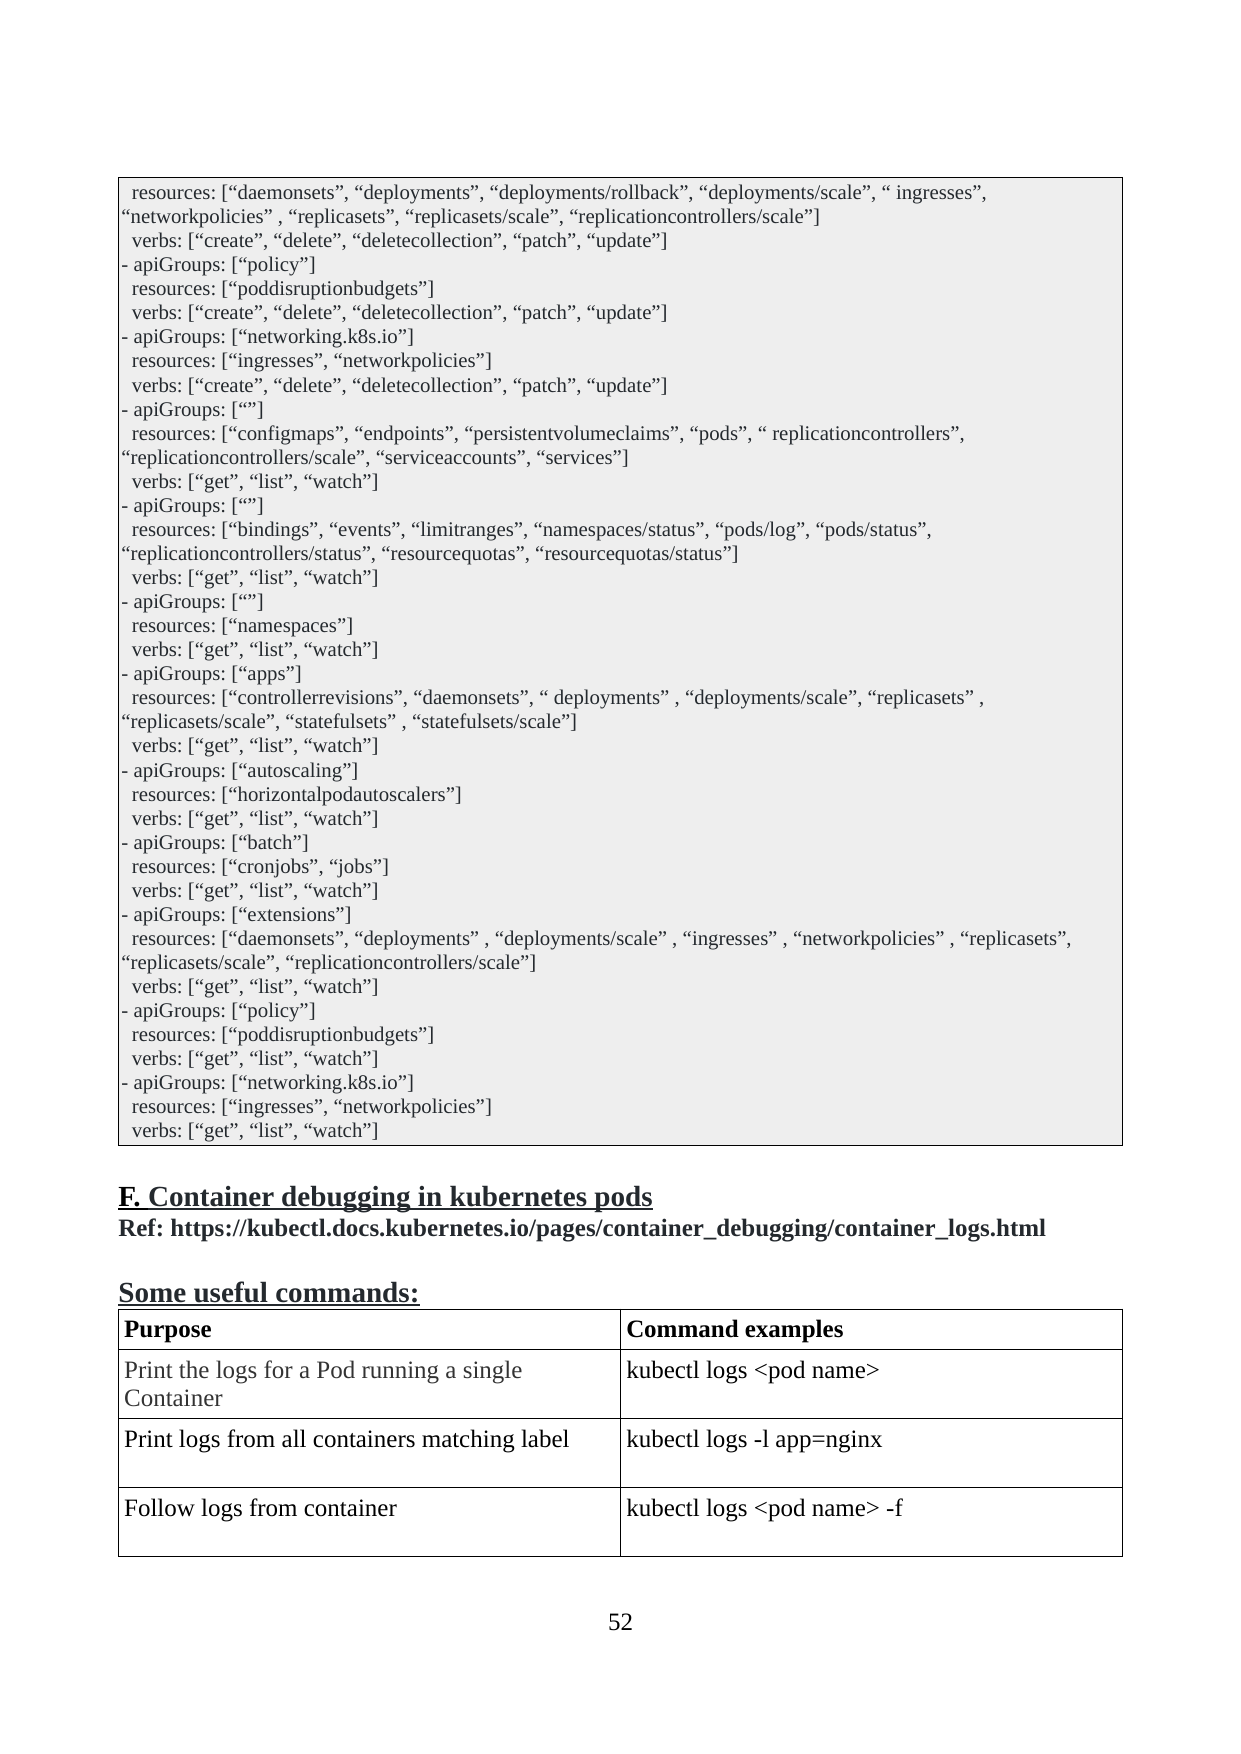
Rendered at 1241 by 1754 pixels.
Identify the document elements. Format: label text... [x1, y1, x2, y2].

table_cell kubectl logs -l app=nginx [621, 1419, 1122, 1487]
text verbs: [“get”, “list”, “watch”] [119, 802, 1122, 827]
text resources: [“horizontalpodautoscalers”] [119, 778, 1122, 802]
text resources: [“controllerrevisions”, “daemonsets”, “ deployments” , “deployments/scale”, “replicasets” , “replicasets/scale”, “statefulsets” , “statefulsets/scale”] [119, 682, 1122, 730]
text Some useful commands: [118, 1275, 1122, 1308]
text verbs: [“get”, “list”, “watch”] [119, 634, 1122, 658]
text - apiGroups: [“”] [119, 586, 1122, 610]
text - apiGroups: [“networking.k8s.io”] [119, 1067, 1122, 1091]
text verbs: [“create”, “delete”, “deletecollection”, “patch”, “update”] [119, 297, 1122, 321]
text resources: [“daemonsets”, “deployments” , “deployments/scale” , “ingresses” , “networkpolicies” , “replicasets”, “replicasets/scale”, “replicationcontrollers/scale”] [119, 923, 1122, 971]
text - apiGroups: [“extensions”] [119, 899, 1122, 923]
text resources: [“configmaps”, “endpoints”, “persistentvolumeclaims”, “pods”, “ replicationcontrollers”, “replicationcontrollers/scale”, “serviceaccounts”, “services”] [119, 417, 1122, 466]
text resources: [“bindings”, “events”, “limitranges”, “namespaces/status”, “pods/log”, “pods/status”, “replicationcontrollers/status”, “resourcequotas”, “resourcequotas/status”] [119, 514, 1122, 562]
text - apiGroups: [“autoscaling”] [119, 754, 1122, 778]
table_header Command examples [621, 1310, 1122, 1349]
table_cell kubectl logs <pod name> -f [621, 1488, 1122, 1556]
text - apiGroups: [“”] [119, 490, 1122, 514]
text verbs: [“get”, “list”, “watch”] [119, 466, 1122, 490]
text Ref: https://kubectl.docs.kubernetes.io/pages/container_debugging/container_logs.html [118, 1213, 1122, 1241]
table_cell Follow logs from container [119, 1488, 620, 1556]
table_cell kubectl logs <pod name> [621, 1350, 1122, 1418]
text resources: [“namespaces”] [119, 610, 1122, 634]
text - apiGroups: [“policy”] [119, 995, 1122, 1019]
table_cell Print logs from all containers matching label [119, 1419, 620, 1487]
text verbs: [“get”, “list”, “watch”] [119, 1115, 1122, 1145]
text - apiGroups: [“policy”] [119, 249, 1122, 273]
text - apiGroups: [“apps”] [119, 658, 1122, 682]
text resources: [“ingresses”, “networkpolicies”] [119, 1091, 1122, 1115]
text resources: [“poddisruptionbudgets”] [119, 273, 1122, 297]
text verbs: [“create”, “delete”, “deletecollection”, “patch”, “update”] [119, 225, 1122, 249]
text - apiGroups: [“batch”] [119, 827, 1122, 851]
text resources: [“ingresses”, “networkpolicies”] [119, 345, 1122, 369]
text verbs: [“create”, “delete”, “deletecollection”, “patch”, “update”] [119, 369, 1122, 393]
text verbs: [“get”, “list”, “watch”] [119, 875, 1122, 899]
text resources: [“poddisruptionbudgets”] [119, 1019, 1122, 1043]
text resources: [“cronjobs”, “jobs”] [119, 851, 1122, 875]
text resources: [“daemonsets”, “deployments”, “deployments/rollback”, “deployments/scale”, “ ingresses”, “networkpolicies” , “replicasets”, “replicasets/scale”, “replicationcontrollers/scale”] [119, 178, 1122, 225]
text verbs: [“get”, “list”, “watch”] [119, 562, 1122, 586]
text - apiGroups: [“”] [119, 393, 1122, 417]
table_cell Print the logs for a Pod running a single Container [119, 1350, 620, 1418]
table_header Purpose [119, 1310, 620, 1349]
text - apiGroups: [“networking.k8s.io”] [119, 321, 1122, 345]
text F. Container debugging in kubernetes pods [118, 1179, 1122, 1213]
text verbs: [“get”, “list”, “watch”] [119, 1043, 1122, 1067]
text verbs: [“get”, “list”, “watch”] [119, 971, 1122, 995]
text verbs: [“get”, “list”, “watch”] [119, 730, 1122, 754]
